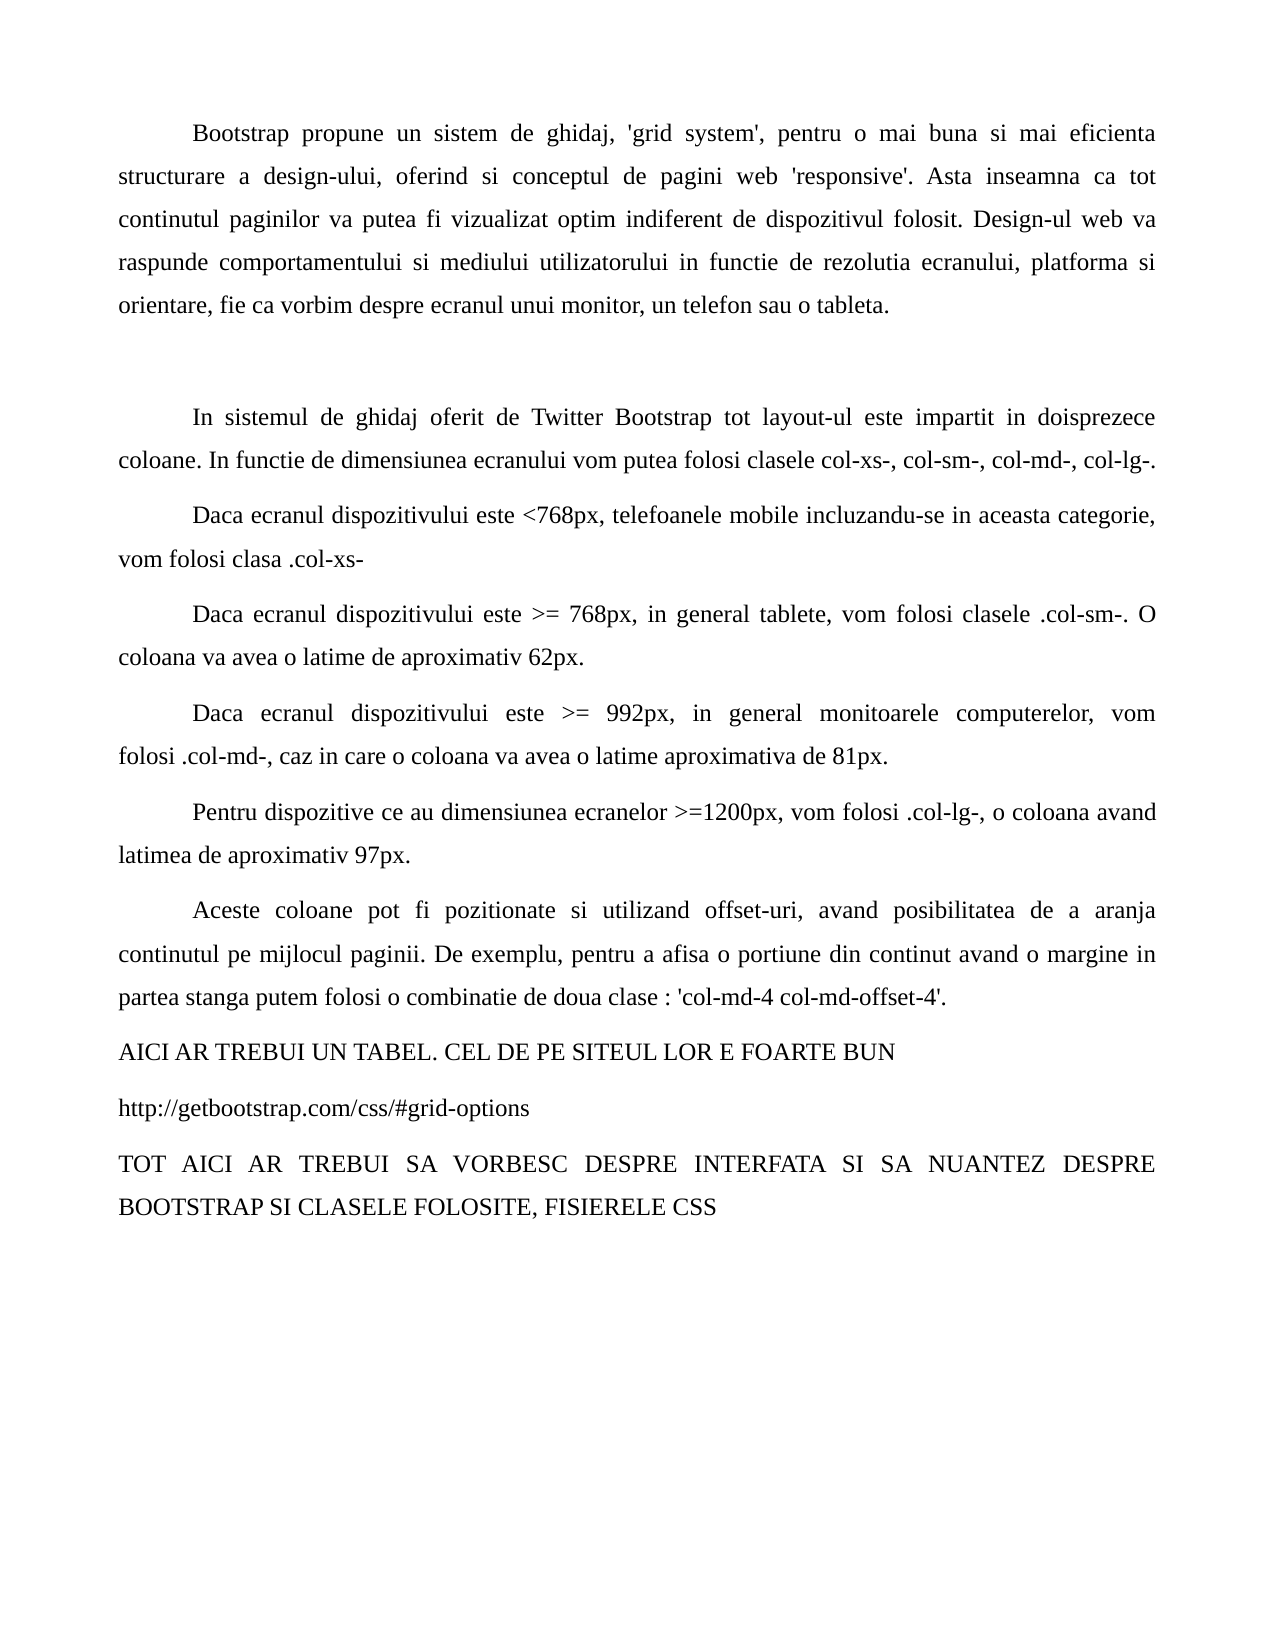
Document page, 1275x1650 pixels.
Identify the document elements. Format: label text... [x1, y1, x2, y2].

text Pentru dispozitive ce au dimensiunea ecranelor >=1200px, vom folosi .col-lg-, o coloana avand latimea de aproximativ 97px. [118, 797, 1157, 869]
text TOT AICI AR TREBUI SA VORBESC DESPRE INTERFATA SI SA NUANTEZ DESPRE BOOTSTRAP SI CLASELE FOLOSITE, FISIERELE CSS [118, 1149, 1157, 1221]
text http://getbootstrap.com/css/#grid-options [118, 1093, 1157, 1122]
text Bootstrap propune un sistem de ghidaj, 'grid system', pentru o mai buna si mai eficienta structurare a design-ului, oferind si conceptul de pagini web 'responsive'. Asta inseamna ca tot continutul paginilor va putea fi vizualizat optim indiferent de dispozitivul folosit. Design-ul web va raspunde comportamentului si mediului utilizatorului in functie de rezolutia ecranului, platforma si orientare, fie ca vorbim despre ecranul unui monitor, un telefon sau o tableta. [118, 118, 1157, 319]
text AICI AR TREBUI UN TABEL. CEL DE PE SITEUL LOR E FOARTE BUN [118, 1037, 1157, 1066]
text Daca ecranul dispozitivului este >= 992px, in general monitoarele computerelor, vom folosi .col-md-, caz in care o coloana va avea o latime aproximativa de 81px. [118, 698, 1157, 770]
text Daca ecranul dispozitivului este <768px, telefoanele mobile incluzandu-se in aceasta categorie, vom folosi clasa .col-xs- [118, 501, 1157, 572]
text In sistemul de ghidaj oferit de Twitter Bootstrap tot layout-ul este impartit in doisprezece coloane. In functie de dimensiunea ecranului vom putea folosi clasele col-xs-, col-sm-, col-md-, col-lg-. [118, 402, 1157, 474]
text Aceste coloane pot fi pozitionate si utilizand offset-uri, avand posibilitatea de a aranja continutul pe mijlocul paginii. De exemplu, pentru a afisa o portiune din continut avand o margine in partea stanga putem folosi o combinatie de doua clase : 'col-md-4 col-md-offset-4'. [118, 896, 1157, 1011]
text Daca ecranul dispozitivului este >= 768px, in general tablete, vom folosi clasele .col-sm-. O coloana va avea o latime de aproximativ 62px. [118, 599, 1157, 671]
